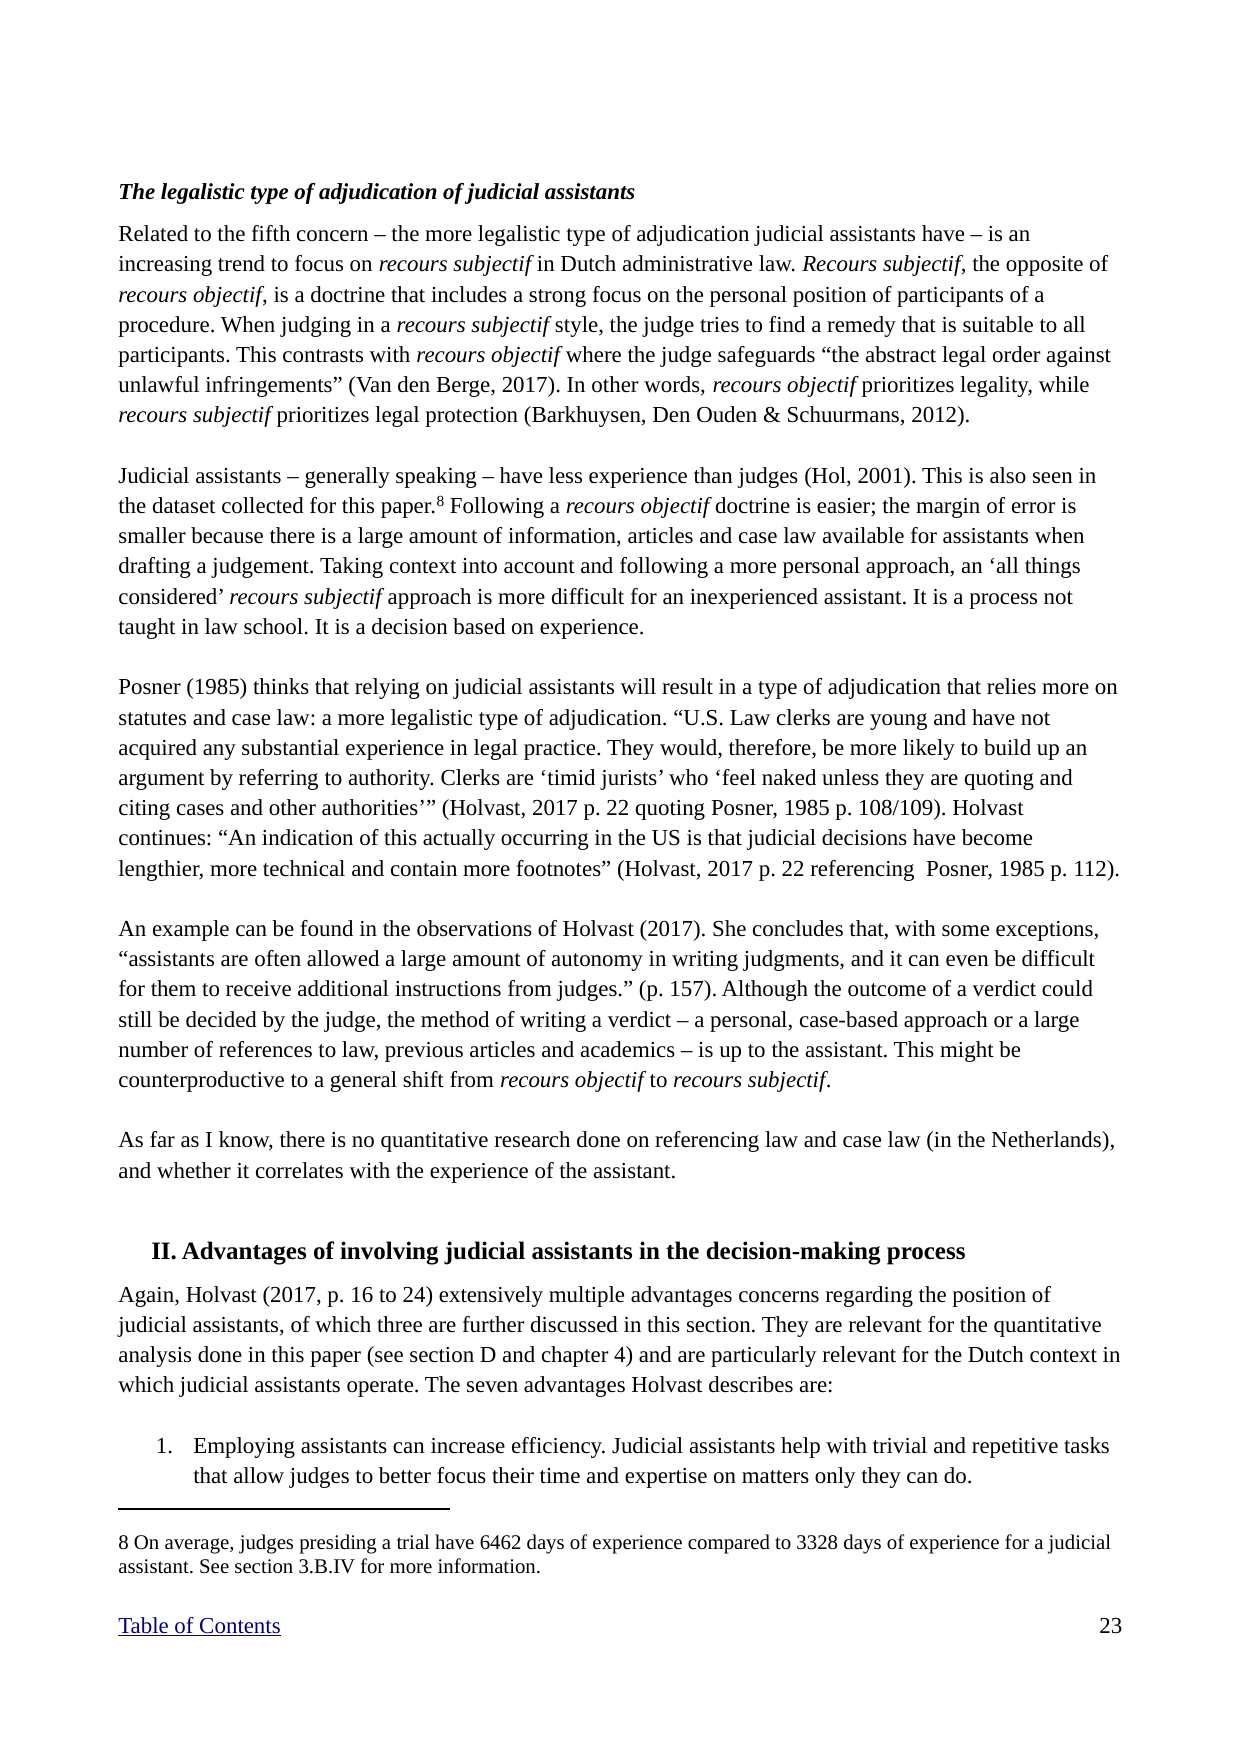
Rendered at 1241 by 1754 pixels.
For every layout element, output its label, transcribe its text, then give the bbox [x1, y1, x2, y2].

text argument by referring to authority. Clerks are ‘timid jurists’ who ‘feel naked unless they are quoting and citing cases and other authorities’” (Holvast, 2017 p. 22 quoting Posner, 1985 p. 108/109). Holvast continues: “An indication of this actually occurring in the US is that judicial decisions have become lengthier, more technical and contain more footnotes” (Holvast, 2017 p. 22 referencing Posner, 1985 p. 112). [118, 764, 1122, 881]
subtitle The legalistic type of adjudication of judicial assistants [118, 178, 1122, 204]
text As far as I know, there is no quantitative research done on referencing law and case law (in the Netherlands), and whether it correlates with the experience of the assistant. [118, 1127, 1122, 1183]
text Posner (1985) thinks that relying on judicial assistants will result in a type of adjudication that relies more on statutes and case law: a more legalistic type of adjudication. “U.S. Law clerks are young and have not acquired any substantial experience in legal practice. They would, therefore, be more likely to build up an [118, 673, 1122, 760]
text Judicial assistants – generally speaking – have less experience than judges (Hol, 2001). This is also seen in the dataset collected for this paper. Following a recours objectif doctrine is easier; the margin of error is smaller because there is a large amount of information, articles and case law available for assistants when drafting a judgement. Taking context into account and following a more personal approach, an ‘all things considered’ recours subjectif approach is more difficult for an inexperienced assistant. It is a process not taught in law school. It is a decision based on experience. [118, 462, 1122, 639]
text An example can be found in the observations of Holvast (2017). She concludes that, with some exceptions, “assistants are often allowed a large amount of autonomy in writing judgments, and it can even be difficult for them to receive additional instructions from judges.” (p. 157). Although the outcome of a verdict could still be decided by the judge, the method of writing a verdict – a personal, case-based approach or a large number of references to law, previous articles and academics – is up to the assistant. This might be counterproductive to a general shift from recours objectif to recours subjectif. [118, 915, 1122, 1092]
list Employing assistants can increase efficiency. Judicial assistants help with trivial and repetitive tasks that allow judges to better focus their time and expertise on matters only they can do. [156, 1432, 1122, 1488]
text Again, Holvast (2017, p. 16 to 24) extensively multiple advantages concerns regarding the position of judicial assistants, of which three are further discussed in this section. They are relevant for the quantitative analysis done in this paper (see section D and chapter 4) and are particularly relevant for the Dutch context in which judicial assistants operate. The seven advantages Holvast describes are: [118, 1281, 1122, 1398]
subtitle II. Advantages of involving judicial assistants in the decision-making process [151, 1236, 1122, 1264]
text Related to the fifth concern – the more legalistic type of adjudication judicial assistants have – is an increasing trend to focus on recours subjectif in Dutch administrative law. Recours subjectif, the opposite of recours objectif, is a doctrine that includes a strong focus on the personal position of participants of a procedure. When judging in a recours subjectif style, the judge tries to find a remedy that is suitable to all participants. This contrasts with recours objectif where the judge safeguards “the abstract legal order against unlawful infringements” (Van den Berge, 2017). In other words, recours objectif prioritizes legality, while recours subjectif prioritizes legal protection (Barkhuysen, Den Ouden & Schuurmans, 2012). [118, 220, 1122, 428]
text On average, judges presiding a trial have 6462 days of experience compared to 3328 days of experience for a judicial assistant. See section 3.B.IV for more information. [118, 1530, 1122, 1578]
